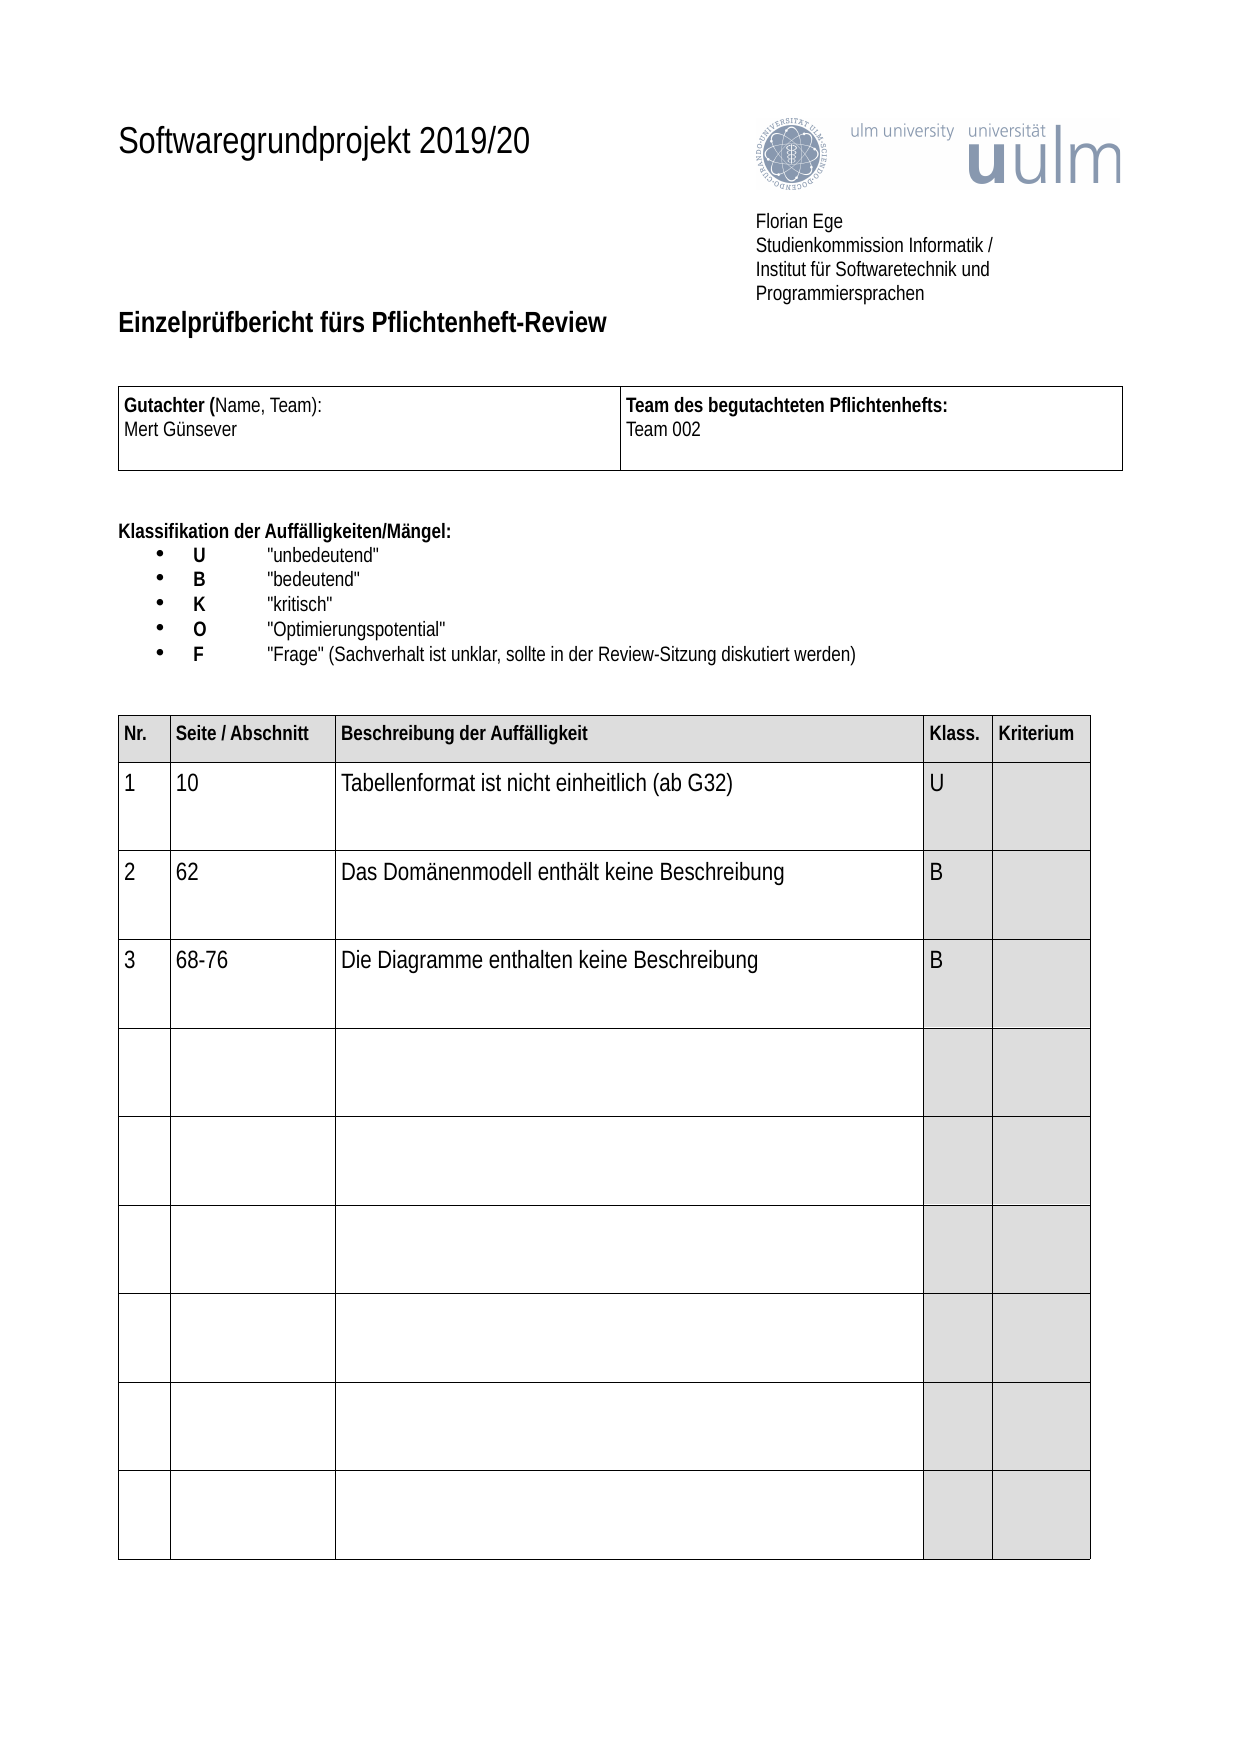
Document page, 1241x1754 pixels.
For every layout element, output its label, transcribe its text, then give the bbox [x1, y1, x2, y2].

list K "kritisch" [156, 592, 1122, 617]
table_header Seite / Abschnitt [171, 716, 335, 762]
table_cell 68-76 [171, 940, 335, 1027]
table_cell [336, 1206, 923, 1293]
table_cell [119, 1383, 170, 1470]
table_cell [993, 1117, 1090, 1204]
table_cell [171, 1383, 335, 1470]
table_cell Die Diagramme enthalten keine Beschreibung [336, 940, 923, 1027]
table_cell [924, 1471, 992, 1559]
table_cell [993, 763, 1090, 850]
text Florian Ege [118, 209, 1122, 233]
table_header Kriterium [993, 716, 1090, 762]
table_cell [336, 1294, 923, 1382]
list B "bedeutend" [156, 567, 1122, 592]
list F "Frage" (Sachverhalt ist unklar, sollte in der Review-Sitzung diskutiert werden) [156, 642, 1122, 667]
table_cell [171, 1029, 335, 1116]
table_cell [993, 1206, 1090, 1293]
table_header Beschreibung der Auffälligkeit [336, 716, 923, 762]
table_cell 1 [119, 763, 170, 850]
text Softwaregrundprojekt 2019/20 [118, 118, 756, 161]
text Klassifikation der Auffälligkeiten/Mängel: [118, 518, 1122, 542]
table_cell [993, 1294, 1090, 1382]
table_cell [336, 1117, 923, 1204]
table_cell Tabellenformat ist nicht einheitlich (ab G32) [336, 763, 923, 850]
table_cell 62 [171, 851, 335, 939]
table_cell [924, 1029, 992, 1116]
table_cell [119, 1117, 170, 1204]
table_cell [119, 1294, 170, 1382]
table_cell [119, 1206, 170, 1293]
text Programmiersprachen [118, 281, 1122, 305]
table_cell B [924, 940, 992, 1027]
table_cell [924, 1206, 992, 1293]
table_header Klass. [924, 716, 992, 762]
table_cell [119, 1029, 170, 1116]
table_cell 2 [119, 851, 170, 939]
table_header Nr. [119, 716, 170, 762]
text Einzelprüfbericht fürs Pflichtenheft-Review [118, 305, 1122, 338]
table_cell [924, 1383, 992, 1470]
table_cell [171, 1471, 335, 1559]
table_cell [336, 1029, 923, 1116]
table_cell 3 [119, 940, 170, 1027]
table_cell [171, 1117, 335, 1204]
table_cell [171, 1294, 335, 1382]
text Institut für Softwaretechnik und [118, 257, 1122, 281]
table_header Gutachter (Name, Team): Mert Günsever [119, 387, 620, 470]
table_cell B [924, 851, 992, 939]
table_cell [924, 1117, 992, 1204]
table_header Team des begutachteten Pflichtenhefts: Team 002 [621, 387, 1122, 470]
table_cell U [924, 763, 992, 850]
table_cell [336, 1471, 923, 1559]
table_cell [993, 1471, 1090, 1559]
table_cell 10 [171, 763, 335, 850]
table_cell [993, 851, 1090, 939]
list O "Optimierungspotential" [156, 617, 1122, 642]
table_cell [171, 1206, 335, 1293]
text Studienkommission Informatik / [118, 233, 1122, 257]
table_cell [119, 1471, 170, 1559]
table_cell [993, 940, 1090, 1027]
table_cell Das Domänenmodell enthält keine Beschreibung [336, 851, 923, 939]
list U "unbedeutend" [156, 542, 1122, 567]
table_cell [993, 1029, 1090, 1116]
table_cell [336, 1383, 923, 1470]
table_cell [924, 1294, 992, 1382]
table_cell [993, 1383, 1090, 1470]
